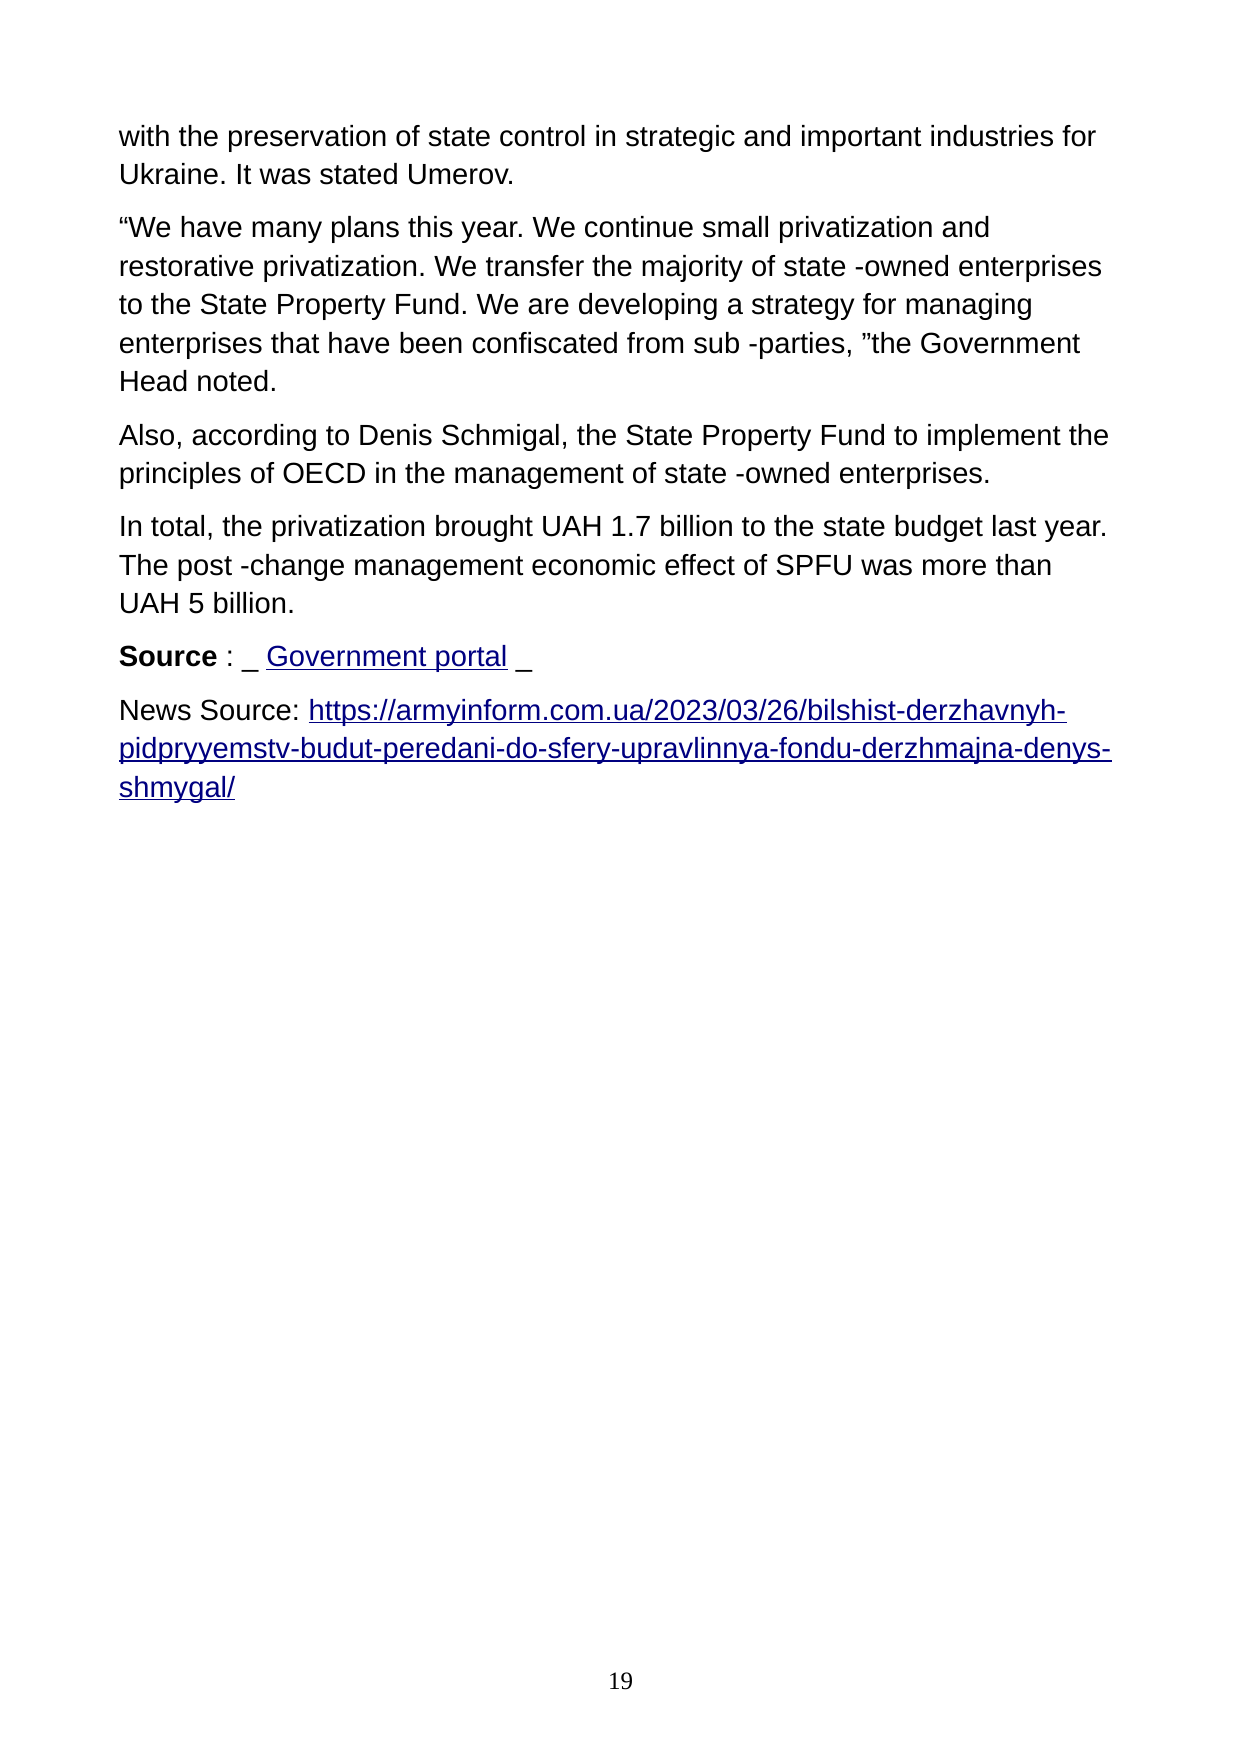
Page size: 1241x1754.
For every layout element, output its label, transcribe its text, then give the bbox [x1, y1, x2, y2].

text “We have many plans this year. We continue small privatization and restorative privatization. We transfer the majority of state -owned enterprises to the State Property Fund. We are developing a strategy for managing enterprises that have been confiscated from sub -parties, ”the Government Head noted. [118, 210, 1122, 398]
text with the preservation of state control in strategic and important industries for Ukraine. It was stated Umerov. [118, 118, 1122, 191]
text In total, the privatization brought UAH 1.7 billion to the state budget last year. The post -change management economic effect of SPFU was more than UAH 5 billion. [118, 509, 1122, 620]
text Also, according to Denis Schmigal, the State Property Fund to implement the principles of OECD in the management of state -owned enterprises. [118, 417, 1122, 489]
text News Source: https://armyinform.com.ua/2023/03/26/bilshist-derzhavnyh-pidpryyemstv-budut-peredani-do-sfery-upravlinnya-fondu-derzhmajna-denys-shmygal/ [118, 692, 1122, 803]
text Source : _ Government portal _ [118, 639, 1122, 673]
